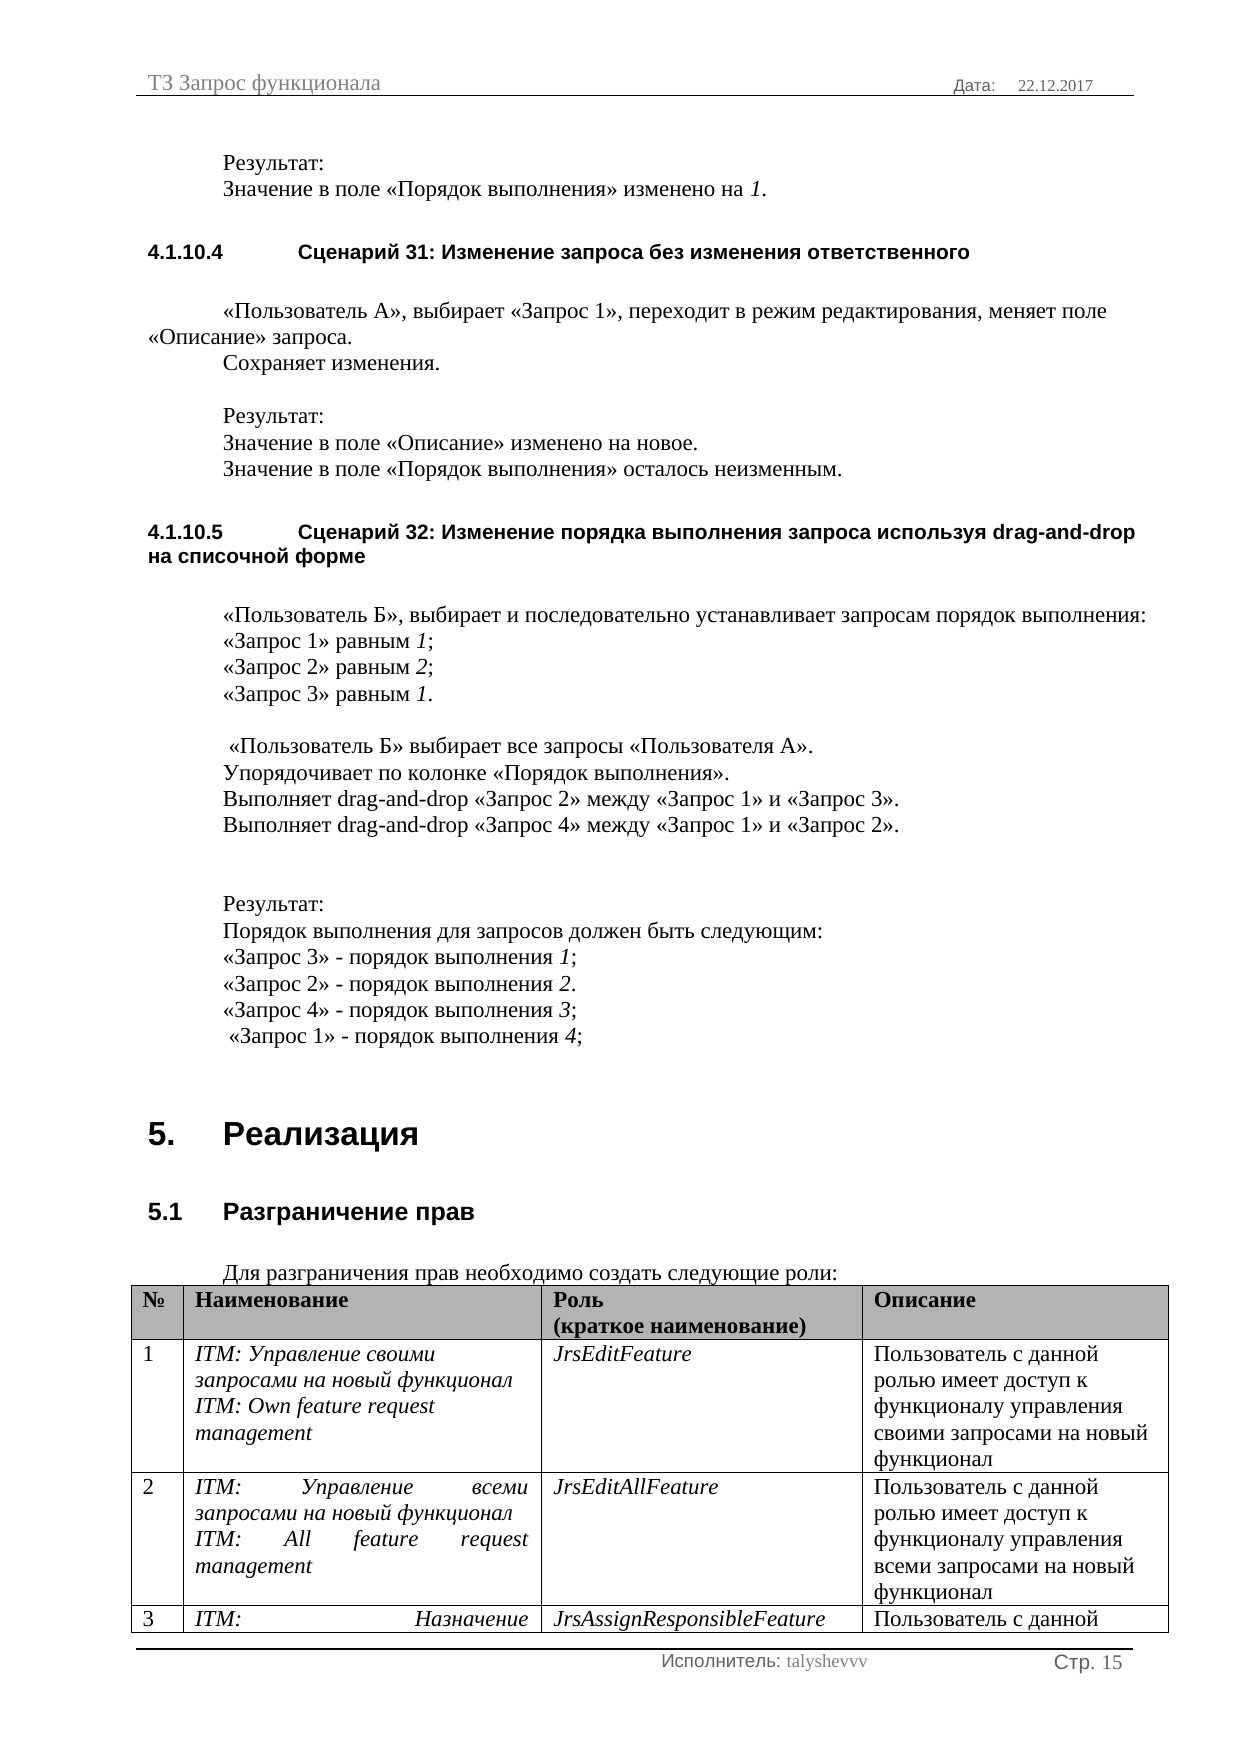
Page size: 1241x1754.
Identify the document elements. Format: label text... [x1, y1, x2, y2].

text «Запрос 4» - порядок выполнения 3; [148, 996, 1152, 1022]
table_cell JrsAssignResponsibleFeature [542, 1606, 862, 1632]
table_cell Пользователь с данной [863, 1606, 1168, 1632]
text «Пользователь А», выбирает «Запрос 1», переходит в режим редактирования, меняет поле «Описание» запроса. [148, 297, 1152, 349]
table_cell ITM: Назначение [184, 1606, 541, 1632]
text Сохраняет изменения. [148, 349, 1152, 376]
table_header Наименование [184, 1286, 541, 1339]
subtitle Сценарий 31: Изменение запроса без изменения ответственного [148, 240, 1152, 264]
text Результат: [148, 149, 1152, 175]
table_cell Пользователь с данной ролью имеет доступ к функционалу управления своими запросами на новый функционал [863, 1340, 1168, 1472]
subtitle Реализация [148, 1114, 1152, 1152]
table_cell ITM: Управление своими запросами на новый функционал ITM: Own feature request management [184, 1340, 541, 1472]
table_cell 2 [132, 1473, 183, 1604]
text Значение в поле «Порядок выполнения» изменено на 1. [148, 175, 1152, 201]
text «Пользователь Б», выбирает и последовательно устанавливает запросам порядок выполнения: [148, 601, 1152, 627]
table_cell 3 [132, 1606, 183, 1632]
text Для разграничения прав необходимо создать следующие роли: [148, 1259, 1152, 1285]
table_cell Пользователь с данной ролью имеет доступ к функционалу управления всеми запросами на новый функционал [863, 1473, 1168, 1604]
subtitle Разграничение прав [148, 1197, 1152, 1226]
text Результат: [148, 891, 1152, 917]
text Значение в поле «Порядок выполнения» осталось неизменным. [148, 455, 1152, 481]
text Результат: [148, 402, 1152, 428]
table_header Описание [863, 1286, 1168, 1339]
text «Запрос 2» равным 2; [148, 653, 1152, 680]
table_header № [132, 1286, 183, 1339]
text Упорядочивает по колонке «Порядок выполнения». [148, 759, 1152, 785]
text Выполняет drag-and-drop «Запрос 2» между «Запрос 1» и «Запрос 3». [148, 785, 1152, 811]
text «Запрос 1» - порядок выполнения 4; [148, 1022, 1152, 1049]
table_cell 1 [132, 1340, 183, 1472]
table_cell JrsEditFeature [542, 1340, 862, 1472]
text «Запрос 2» - порядок выполнения 2. [148, 969, 1152, 996]
text «Запрос 3» равным 1. [148, 680, 1152, 706]
subtitle Сценарий 32: Изменение порядка выполнения запроса используя drag-and-drop на списочной форме [148, 520, 1152, 568]
text Значение в поле «Описание» изменено на новое. [148, 428, 1152, 455]
text Порядок выполнения для запросов должен быть следующим: [148, 917, 1152, 943]
text «Запрос 1» равным 1; [148, 627, 1152, 653]
table_cell JrsEditAllFeature [542, 1473, 862, 1604]
table_cell ITM: Управление всеми запросами на новый функционал ITM: All feature request management [184, 1473, 541, 1604]
text Выполняет drag-and-drop «Запрос 4» между «Запрос 1» и «Запрос 2». [148, 811, 1152, 838]
text «Пользователь Б» выбирает все запросы «Пользователя A». [148, 732, 1152, 759]
table_header Роль (краткое наименование) [542, 1286, 862, 1339]
text «Запрос 3» - порядок выполнения 1; [148, 943, 1152, 969]
